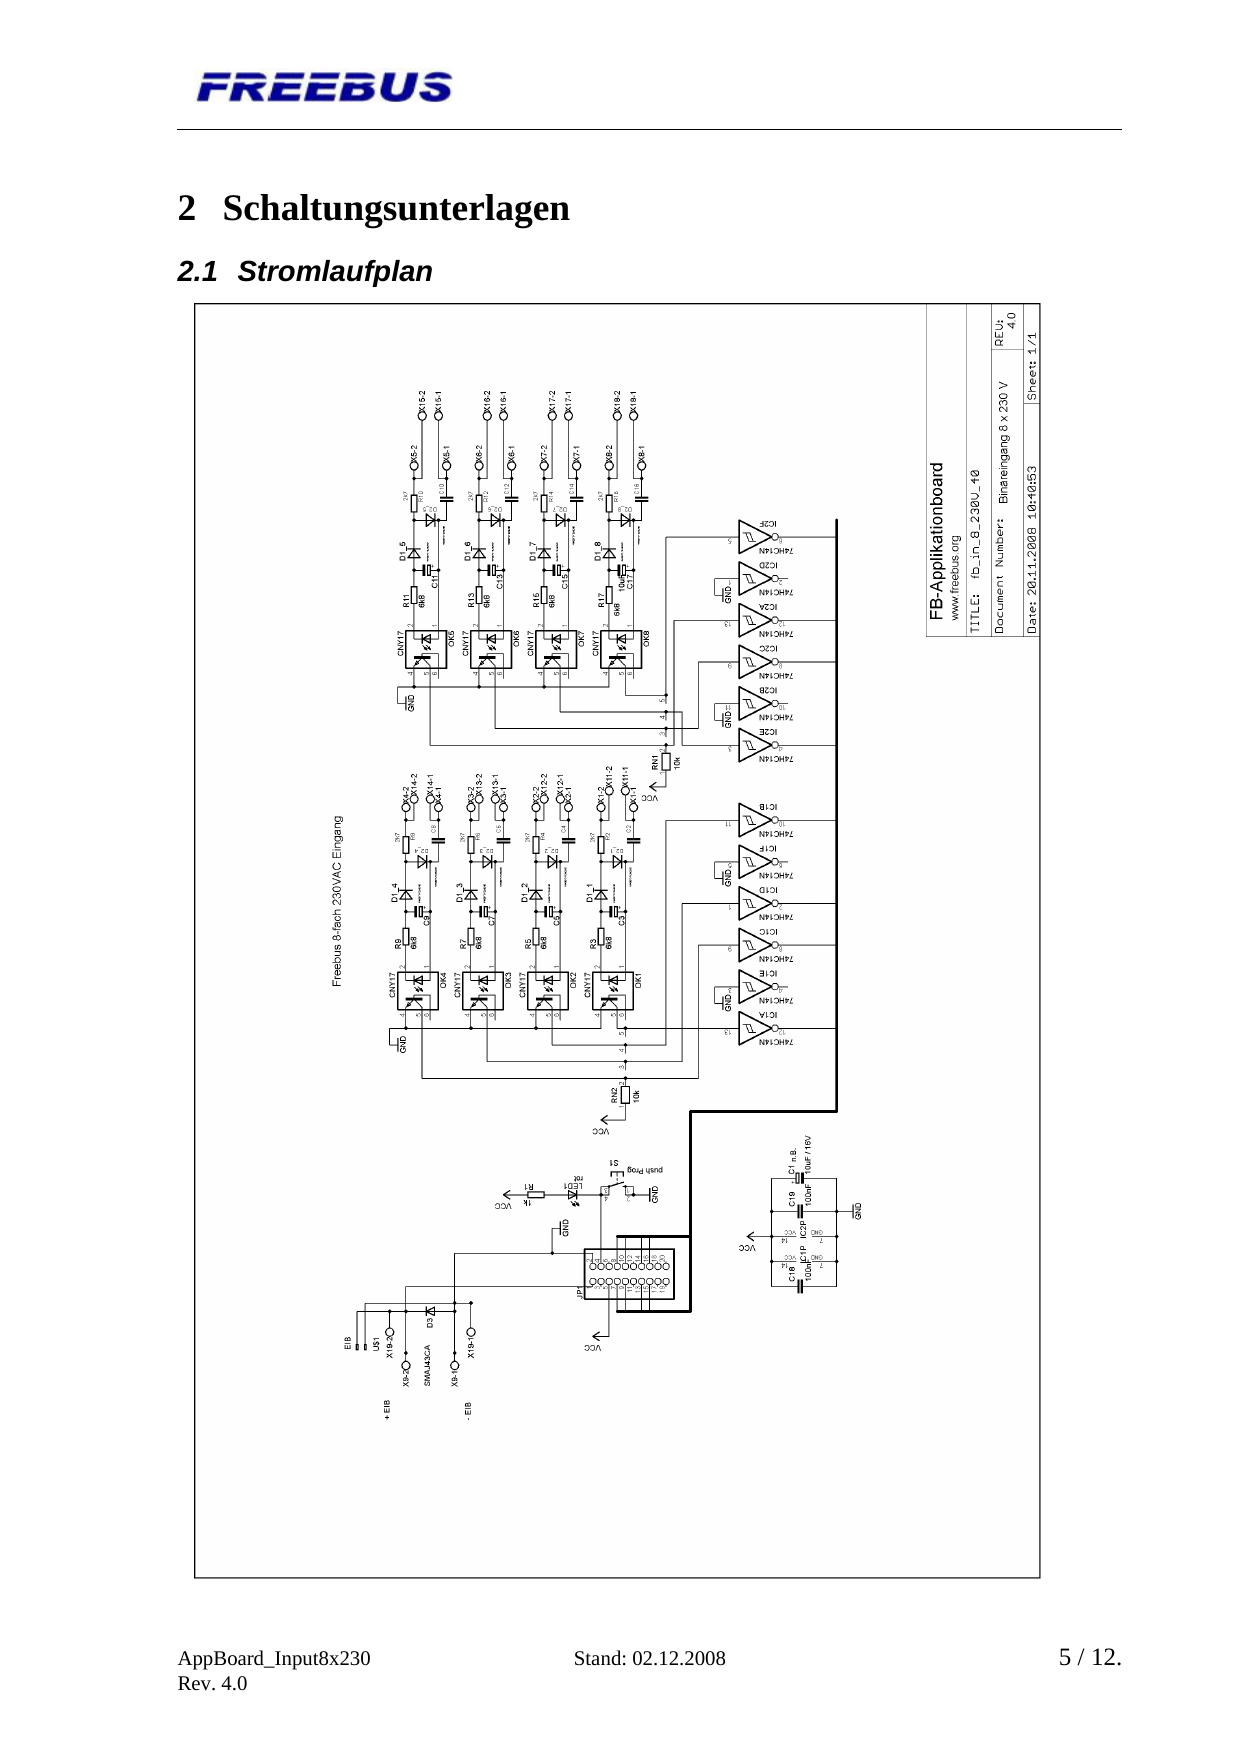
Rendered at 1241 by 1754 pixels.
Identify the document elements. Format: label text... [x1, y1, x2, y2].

picture [193, 68, 453, 104]
picture [193, 302, 1042, 1580]
subtitle Stromlaufplan [177, 254, 1122, 287]
subtitle Schaltungsunterlagen [177, 186, 1122, 229]
